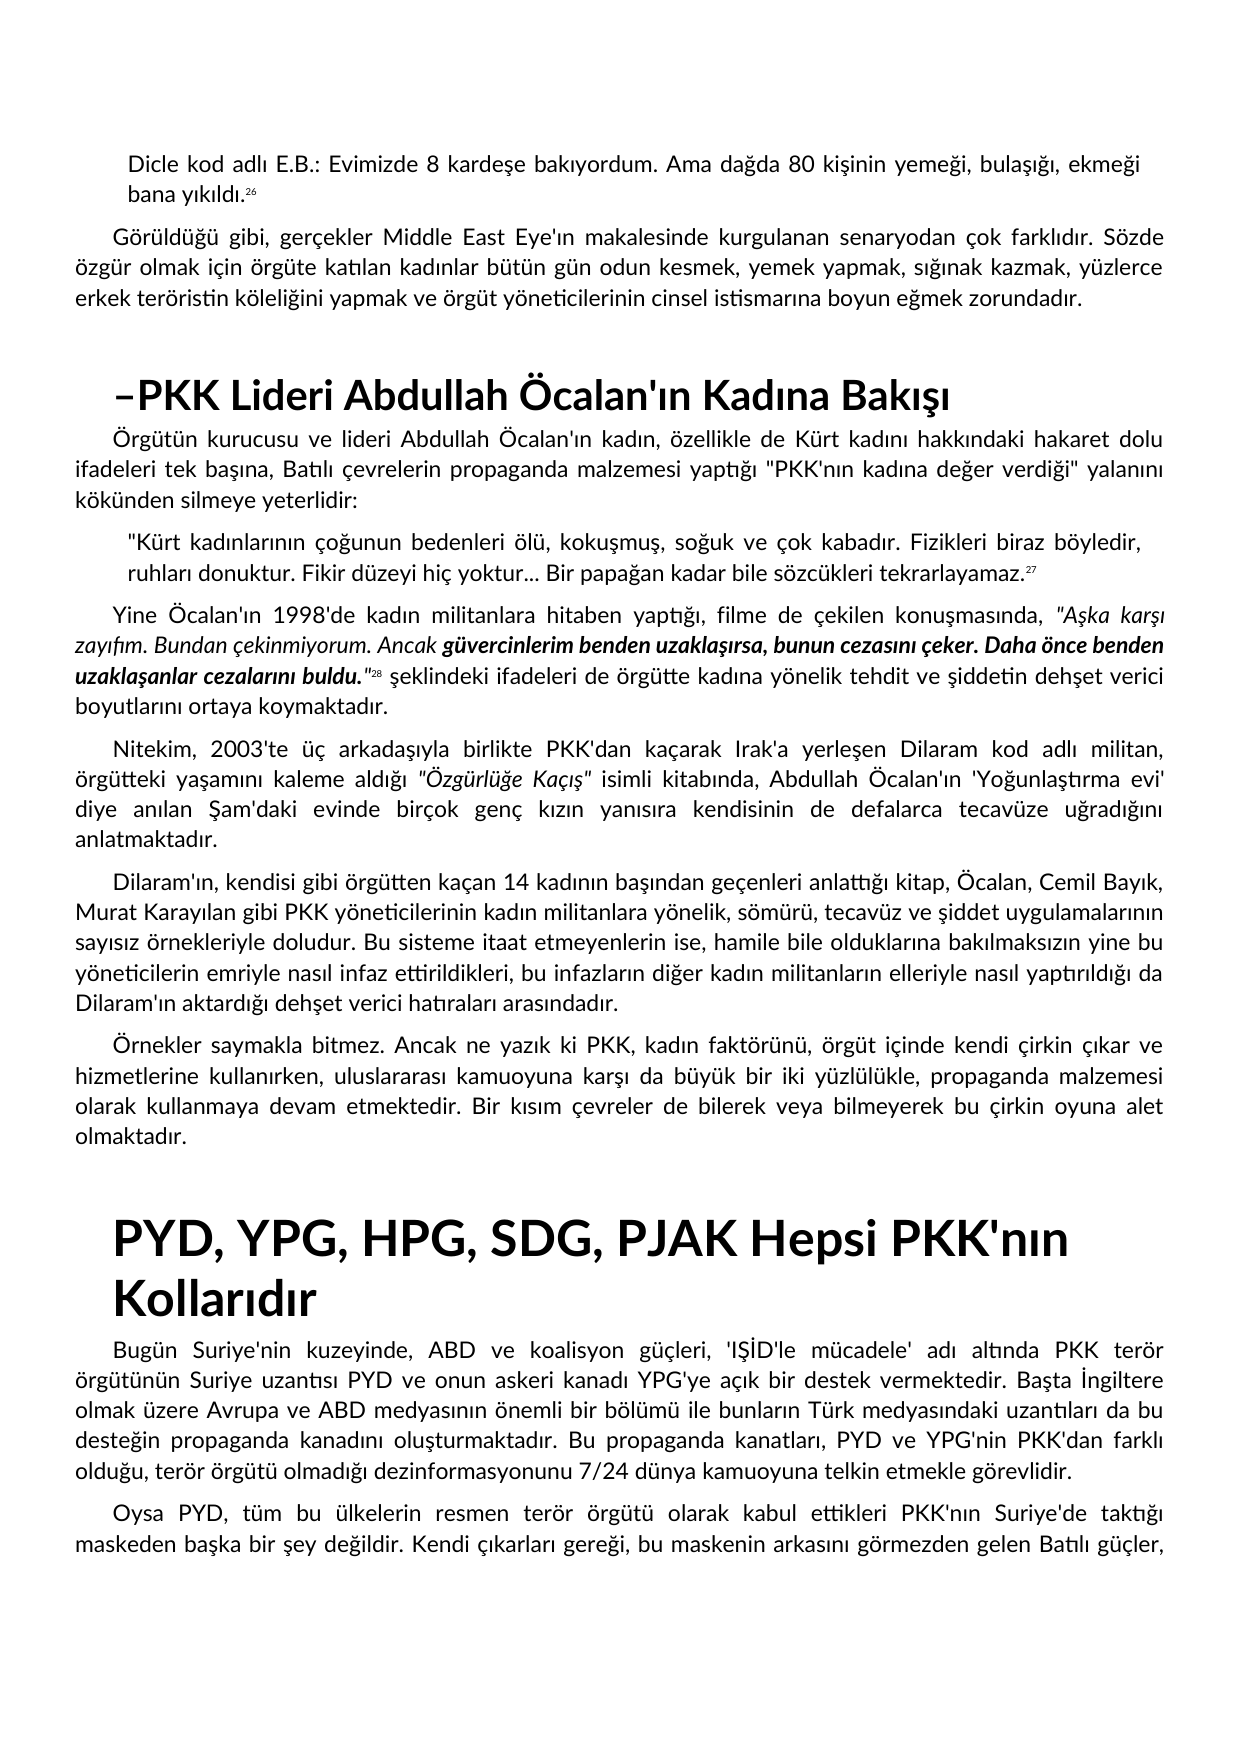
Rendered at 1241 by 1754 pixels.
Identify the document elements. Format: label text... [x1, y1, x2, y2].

text Örgütün kurucusu ve lideri Abdullah Öcalan'ın kadın, özellikle de Kürt kadını hakkındaki hakaret dolu ifadeleri tek başına, Batılı çevrelerin propaganda malzemesi yaptığı "PKK'nın kadına değer verdiği" yalanını kökünden silmeye yeterlidir: [75, 425, 1165, 513]
text Nitekim, 2003'te üç arkadaşıyla birlikte PKK'dan kaçarak Irak'a yerleşen Dilaram kod adlı militan, örgütteki yaşamını kaleme aldığı "Özgürlüğe Kaçış" isimli kitabında, Abdullah Öcalan'ın 'Yoğunlaştırma evi' diye anılan Şam'daki evinde birçok genç kızın yanısıra kendisinin de defalarca tecavüze uğradığını anlatmaktadır. [75, 734, 1165, 852]
subtitle –PKK Lideri Abdullah Öcalan'ın Kadına Bakışı [112, 369, 1165, 419]
text Yine Öcalan'ın 1998'de kadın militanlara hitaben yaptığı, filme de çekilen konuşmasında, "Aşka karşı zayıfım. Bundan çekinmiyorum. Ancak güvercinlerim benden uzaklaşırsa, bunun cezasını çeker. Daha önce benden uzaklaşanlar cezalarını buldu."28 şeklindeki ifadeleri de örgütte kadına yönelik tehdit ve şiddetin dehşet verici boyutlarını ortaya koymaktadır. [75, 601, 1165, 719]
text "Kürt kadınlarının çoğunun bedenleri ölü, kokuşmuş, soğuk ve çok kabadır. Fizikleri biraz böyledir, ruhları donuktur. Fikir düzeyi hiç yoktur... Bir papağan kadar bile sözcükleri tekrarlayamaz.27 [127, 528, 1143, 586]
subtitle PYD, YPG, HPG, SDG, PJAK Hepsi PKK'nın Kollarıdır [112, 1207, 1165, 1327]
text Bugün Suriye'nin kuzeyinde, ABD ve koalisyon güçleri, 'IŞİD'le mücadele' adı altında PKK terör örgütünün Suriye uzantısı PYD ve onun askeri kanadı YPG'ye açık bir destek vermektedir. Başta İngiltere olmak üzere Avrupa ve ABD medyasının önemli bir bölümü ile bunların Türk medyasındaki uzantıları da bu desteğin propaganda kanadını oluşturmaktadır. Bu propaganda kanatları, PYD ve YPG'nin PKK'dan farklı olduğu, terör örgütü olmadığı dezinformasyonunu 7/24 dünya kamuoyuna telkin etmekle görevlidir. [75, 1336, 1165, 1484]
text Dilaram'ın, kendisi gibi örgütten kaçan 14 kadının başından geçenleri anlattığı kitap, Öcalan, Cemil Bayık, Murat Karayılan gibi PKK yöneticilerinin kadın militanlara yönelik, sömürü, tecavüz ve şiddet uygulamalarının sayısız örnekleriyle doludur. Bu sisteme itaat etmeyenlerin ise, hamile bile olduklarına bakılmaksızın yine bu yöneticilerin emriyle nasıl infaz ettirildikleri, bu infazların diğer kadın militanların elleriyle nasıl yaptırıldığı da Dilaram'ın aktardığı dehşet verici hatıraları arasındadır. [75, 868, 1165, 1016]
text Dicle kod adlı E.B.: Evimizde 8 kardeşe bakıyordum. Ama dağda 80 kişinin yemeği, bulaşığı, ekmeği bana yıkıldı.26 [127, 150, 1143, 208]
text Görüldüğü gibi, gerçekler Middle East Eye'ın makalesinde kurgulanan senaryodan çok farklıdır. Sözde özgür olmak için örgüte katılan kadınlar bütün gün odun kesmek, yemek yapmak, sığınak kazmak, yüzlerce erkek teröristin köleliğini yapmak ve örgüt yöneticilerinin cinsel istismarına boyun eğmek zorundadır. [75, 223, 1165, 311]
text Oysa PYD, tüm bu ülkelerin resmen terör örgütü olarak kabul ettikleri PKK'nın Suriye'de taktığı maskeden başka bir şey değildir. Kendi çıkarları gereği, bu maskenin arkasını görmezden gelen Batılı güçler, [75, 1499, 1165, 1557]
text Örnekler saymakla bitmez. Ancak ne yazık ki PKK, kadın faktörünü, örgüt içinde kendi çirkin çıkar ve hizmetlerine kullanırken, uluslararası kamuoyuna karşı da büyük bir iki yüzlülükle, propaganda malzemesi olarak kullanmaya devam etmektedir. Bir kısım çevreler de bilerek veya bilmeyerek bu çirkin oyuna alet olmaktadır. [75, 1031, 1165, 1149]
